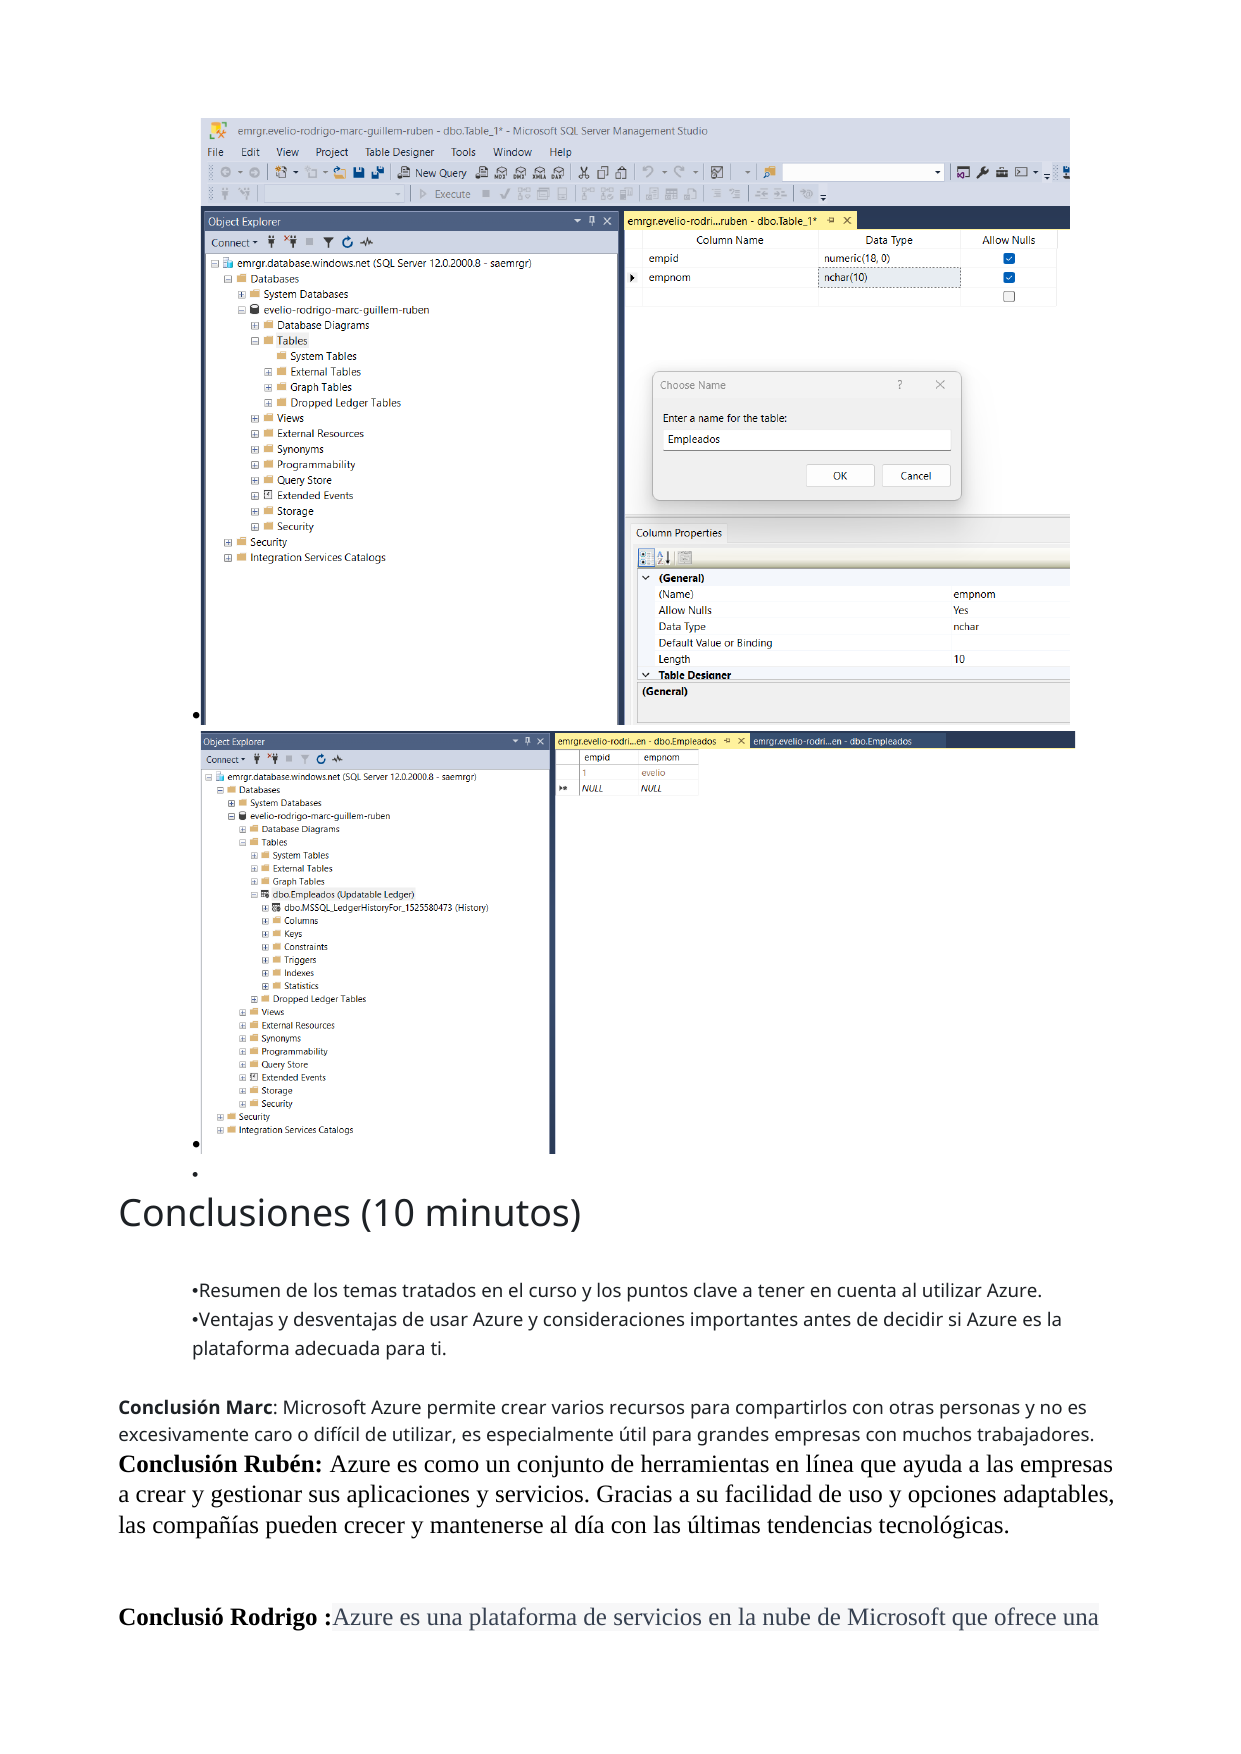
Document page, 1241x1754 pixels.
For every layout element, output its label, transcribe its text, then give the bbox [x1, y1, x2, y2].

text Conclusión Rubén: Azure es como un conjunto de herramientas en línea que ayuda a las empresas a crear y gestionar sus aplicaciones y servicios. Gracias a su facilidad de uso y opciones adaptables, las compañías pueden crecer y mantenerse al día con las últimas tendencias tecnológicas. [118, 1449, 1122, 1539]
picture [200, 731, 1076, 1154]
subtitle Conclusiones (10 minutos) [118, 1186, 1122, 1237]
list Ventajas y desventajas de usar Azure y consideraciones importantes antes de decidir si Azure es la plataforma adecuada para ti. [118, 1306, 1122, 1361]
text Conclusió Rodrigo :Azure es una plataforma de servicios en la nube de Microsoft que ofrece una [118, 1602, 1122, 1631]
picture [200, 118, 1070, 725]
text Conclusión Marc: Microsoft Azure permite crear varios recursos para compartirlos con otras personas y no es excesivamente caro o difícil de utilizar, es especialmente útil para grandes empresas con muchos trabajadores. [118, 1394, 1122, 1447]
list Resumen de los temas tratados en el curso y los puntos clave a tener en cuenta al utilizar Azure. [118, 1277, 1122, 1303]
